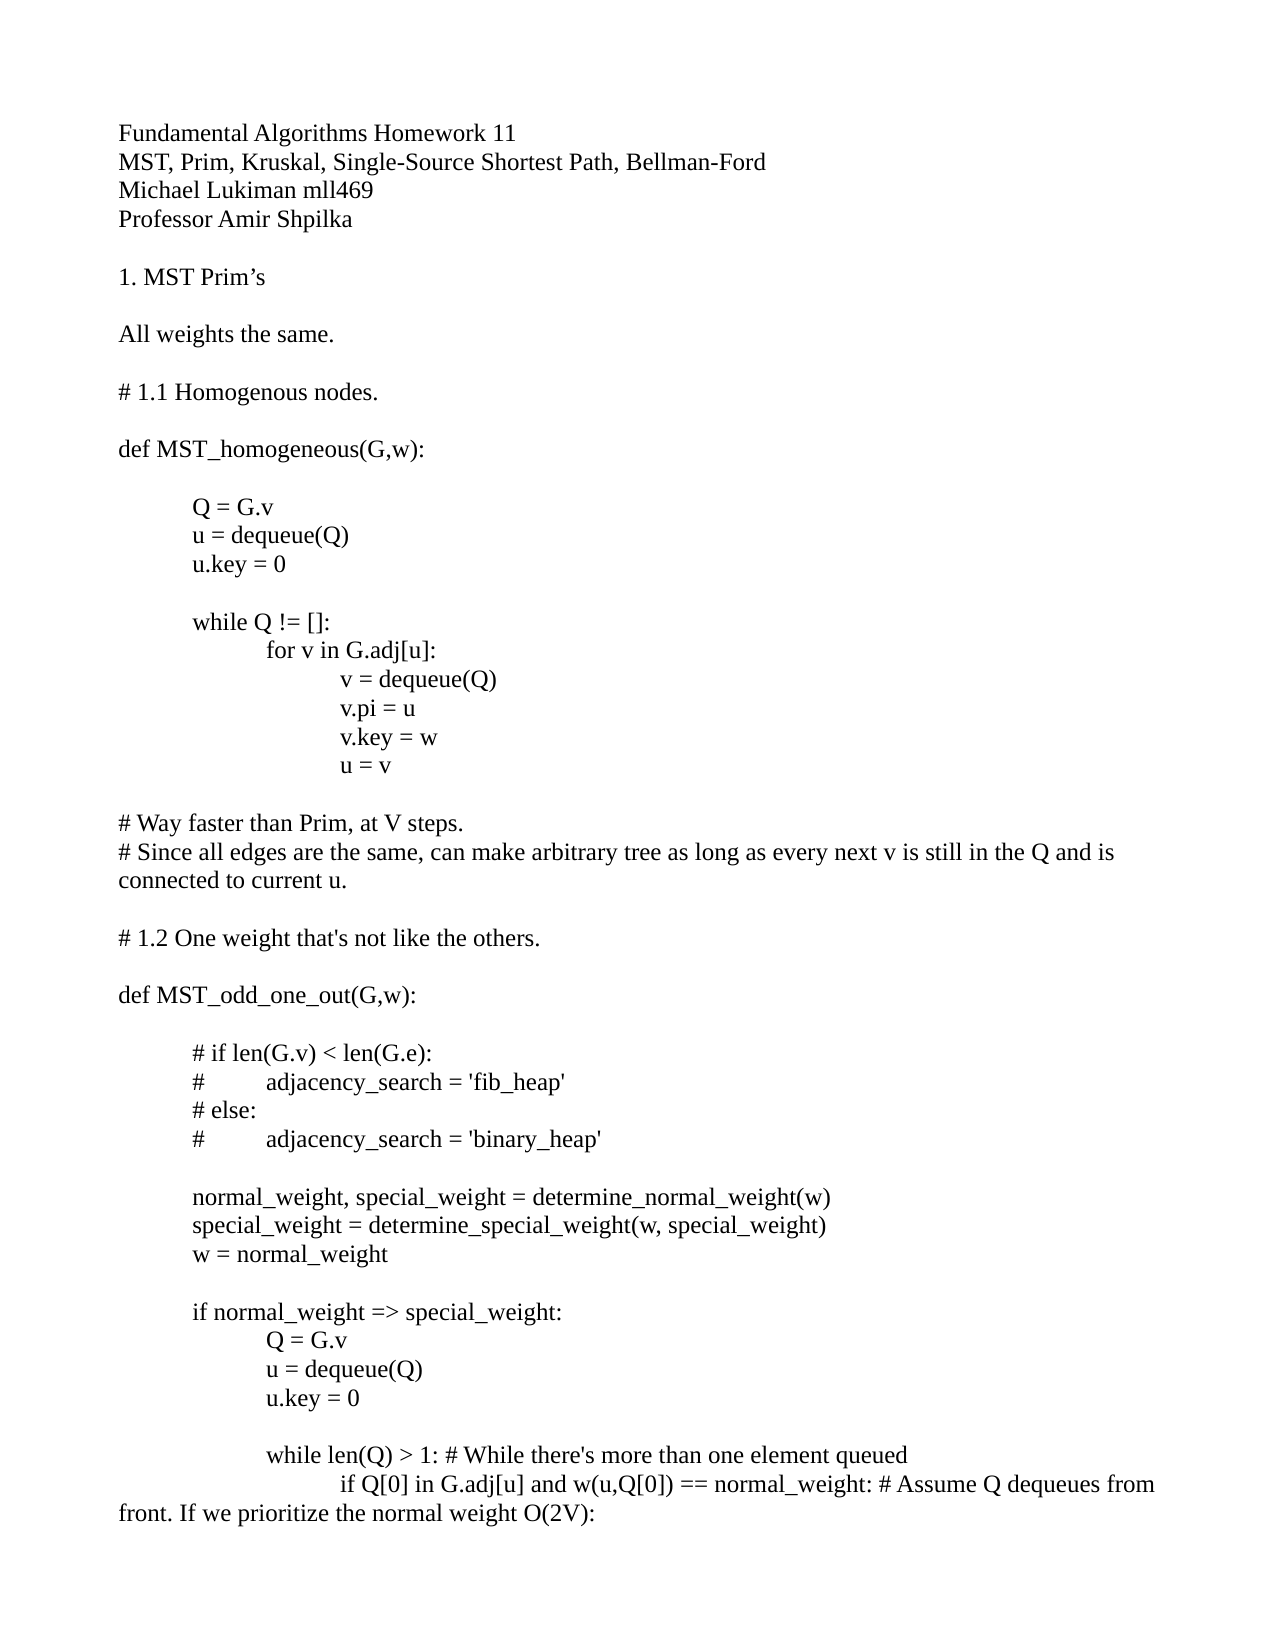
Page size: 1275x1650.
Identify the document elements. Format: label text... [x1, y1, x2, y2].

text normal_weight, special_weight = determine_normal_weight(w) [118, 1182, 1157, 1211]
text All weights the same. [118, 319, 1157, 348]
text v.pi = u [118, 693, 1157, 722]
text # Since all edges are the same, can make arbitrary tree as long as every next v is still in the Q and is connected to current u. [118, 837, 1157, 894]
text Q = G.v [118, 1326, 1157, 1354]
text if normal_weight => special_weight: [118, 1297, 1157, 1326]
text while Q != []: [118, 607, 1157, 636]
text 1. MST Prim’s [118, 262, 1157, 291]
text # adjacency_search = 'fib_heap' [118, 1067, 1157, 1096]
text # Way faster than Prim, at V steps. [118, 808, 1157, 837]
text Q = G.v [118, 492, 1157, 521]
text Fundamental Algorithms Homework 11 [118, 118, 1157, 147]
text # adjacency_search = 'binary_heap' [118, 1124, 1157, 1153]
text u.key = 0 [118, 549, 1157, 578]
text # 1.2 One weight that's not like the others. [118, 923, 1157, 952]
text u = v [118, 751, 1157, 779]
text while len(Q) > 1: # While there's more than one element queued [118, 1441, 1157, 1469]
text Michael Lukiman mll469 [118, 176, 1157, 204]
text # 1.1 Homogenous nodes. [118, 377, 1157, 406]
text def MST_homogeneous(G,w): [118, 434, 1157, 463]
text v.key = w [118, 722, 1157, 751]
text u = dequeue(Q) [118, 521, 1157, 549]
text special_weight = determine_special_weight(w, special_weight) [118, 1211, 1157, 1239]
text if Q[0] in G.adj[u] and w(u,Q[0]) == normal_weight: # Assume Q dequeues from front. If we prioritize the normal weight O(2V): [118, 1469, 1157, 1527]
text MST, Prim, Kruskal, Single-Source Shortest Path, Bellman-Ford [118, 147, 1157, 176]
text # else: [118, 1096, 1157, 1124]
text u = dequeue(Q) [118, 1354, 1157, 1383]
text u.key = 0 [118, 1383, 1157, 1412]
text w = normal_weight [118, 1239, 1157, 1268]
text v = dequeue(Q) [118, 664, 1157, 693]
text def MST_odd_one_out(G,w): [118, 981, 1157, 1009]
text Professor Amir Shpilka [118, 204, 1157, 233]
text for v in G.adj[u]: [118, 636, 1157, 664]
text # if len(G.v) < len(G.e): [118, 1038, 1157, 1067]
